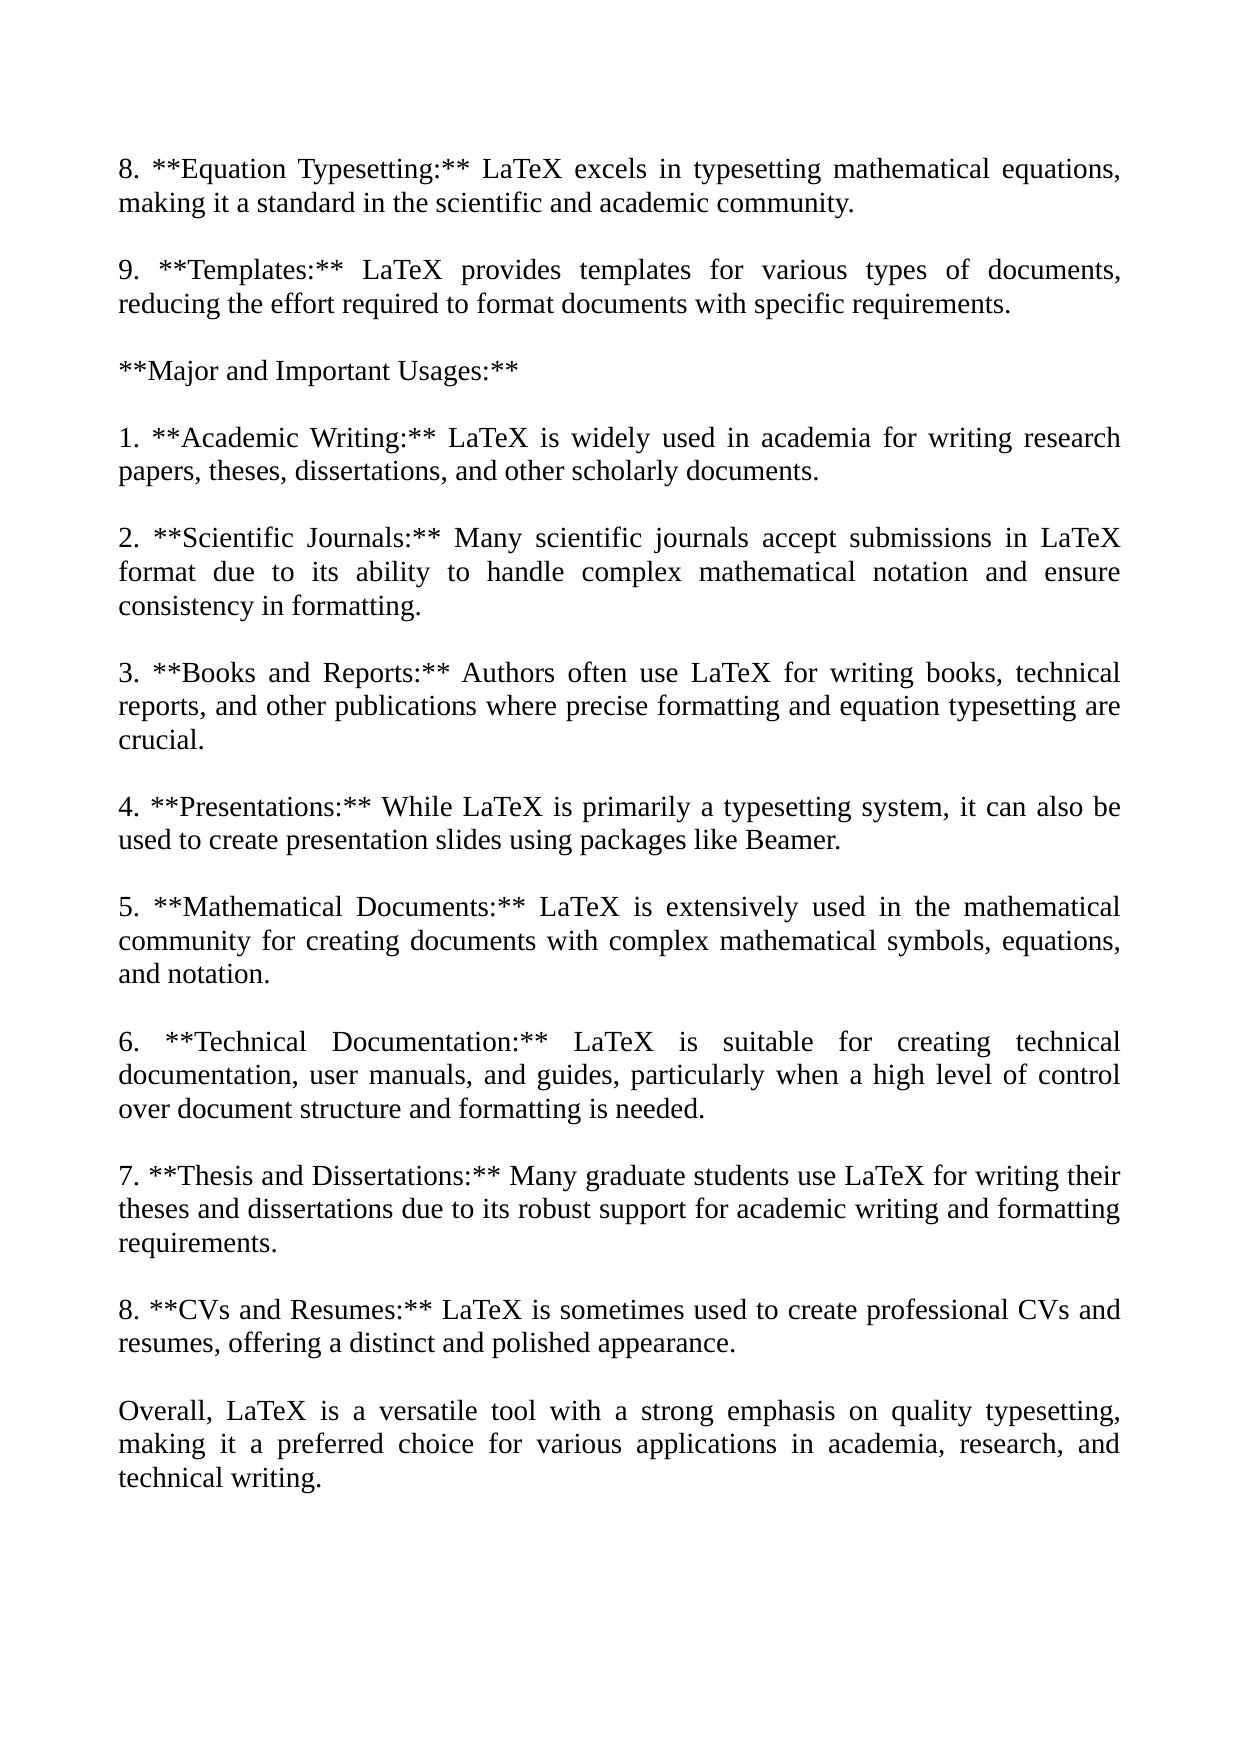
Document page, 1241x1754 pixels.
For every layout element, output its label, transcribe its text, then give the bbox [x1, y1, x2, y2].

text **Major and Important Usages:** [118, 353, 1122, 386]
text 2. **Scientific Journals:** Many scientific journals accept submissions in LaTeX format due to its ability to handle complex mathematical notation and ensure consistency in formatting. [118, 521, 1122, 621]
text 8. **CVs and Resumes:** LaTeX is sometimes used to create professional CVs and resumes, offering a distinct and polished appearance. [118, 1292, 1122, 1359]
text 8. **Equation Typesetting:** LaTeX excels in typesetting mathematical equations, making it a standard in the scientific and academic community. [118, 152, 1122, 219]
text 4. **Presentations:** While LaTeX is primarily a typesetting system, it can also be used to create presentation slides using packages like Beamer. [118, 789, 1122, 856]
text 5. **Mathematical Documents:** LaTeX is extensively used in the mathematical community for creating documents with complex mathematical symbols, equations, and notation. [118, 889, 1122, 990]
text 9. **Templates:** LaTeX provides templates for various types of documents, reducing the effort required to format documents with specific requirements. [118, 252, 1122, 319]
text Overall, LaTeX is a versatile tool with a strong emphasis on quality typesetting, making it a preferred choice for various applications in academia, research, and technical writing. [118, 1393, 1122, 1493]
text 7. **Thesis and Dissertations:** Many graduate students use LaTeX for writing their theses and dissertations due to its robust support for academic writing and formatting requirements. [118, 1158, 1122, 1258]
text 1. **Academic Writing:** LaTeX is widely used in academia for writing research papers, theses, dissertations, and other scholarly documents. [118, 420, 1122, 487]
text 6. **Technical Documentation:** LaTeX is suitable for creating technical documentation, user manuals, and guides, particularly when a high level of control over document structure and formatting is needed. [118, 1024, 1122, 1124]
text 3. **Books and Reports:** Authors often use LaTeX for writing books, technical reports, and other publications where precise formatting and equation typesetting are crucial. [118, 655, 1122, 755]
